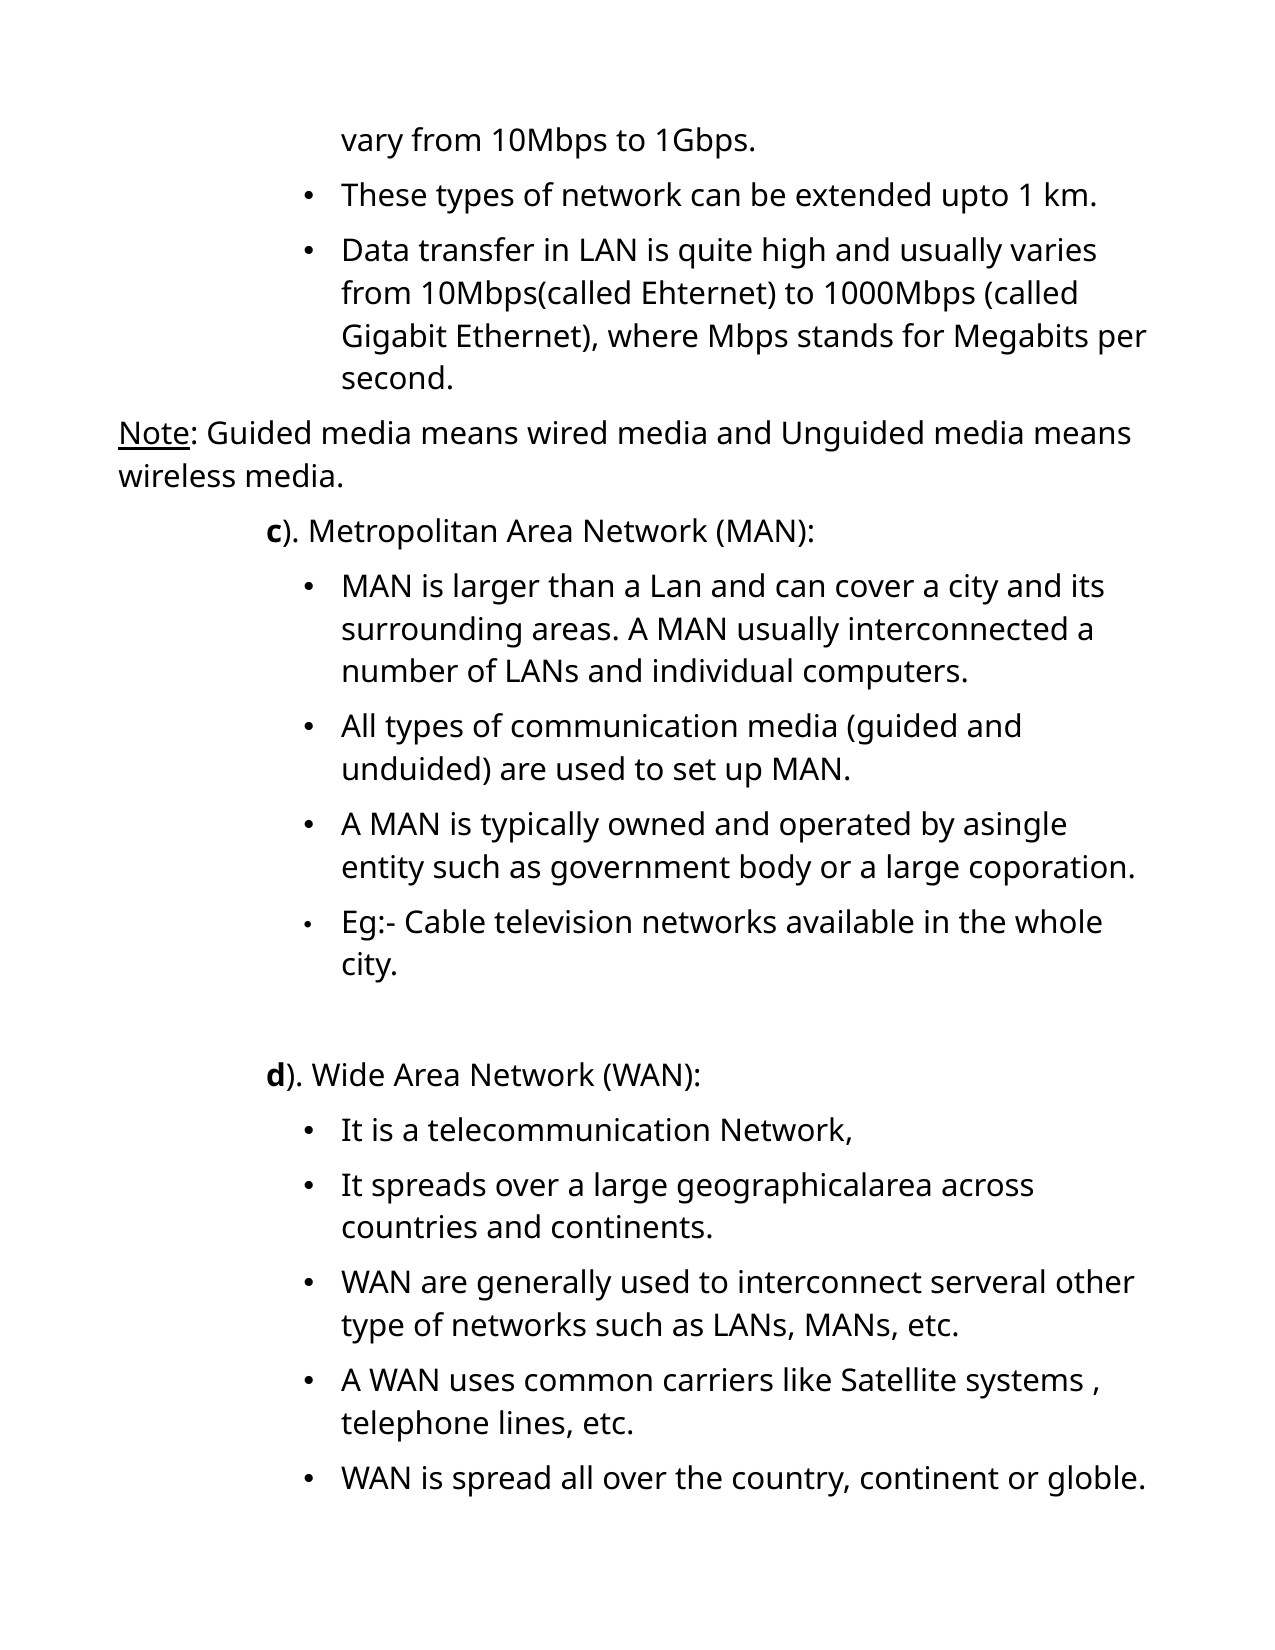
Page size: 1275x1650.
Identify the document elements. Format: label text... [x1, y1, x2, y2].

list It spreads over a large geographicalarea across countries and continents. [303, 1163, 1157, 1248]
list WAN is spread all over the country, continent or globle. [303, 1456, 1157, 1498]
list A MAN is typically owned and operated by asingle entity such as government body or a large coporation. [303, 802, 1157, 887]
text d). Wide Area Network (WAN): [118, 1053, 1148, 1095]
list MAN is larger than a Lan and can cover a city and its surrounding areas. A MAN usually interconnected a number of LANs and individual computers. [303, 564, 1157, 692]
list Data transfer in LAN is quite high and usually varies from 10Mbps(called Ehternet) to 1000Mbps (called Gigabit Ethernet), where Mbps stands for Megabits per second. [303, 228, 1157, 399]
list A WAN uses common carriers like Satellite systems , telephone lines, etc. [303, 1358, 1157, 1443]
text Note: Guided media means wired media and Unguided media means wireless media. [118, 411, 1148, 496]
list These types of network can be extended upto 1 km. [303, 173, 1157, 216]
list Eg:- Cable television networks available in the whole city. [303, 900, 1157, 985]
list All types of communication media (guided and unduided) are used to set up MAN. [303, 704, 1157, 789]
list WAN are generally used to interconnect serveral other type of networks such as LANs, MANs, etc. [303, 1261, 1157, 1346]
list It is a telecommunication Network, [303, 1108, 1157, 1150]
text c). Metropolitan Area Network (MAN): [118, 509, 1148, 552]
list vary from 10Mbps to 1Gbps. [303, 118, 1157, 161]
